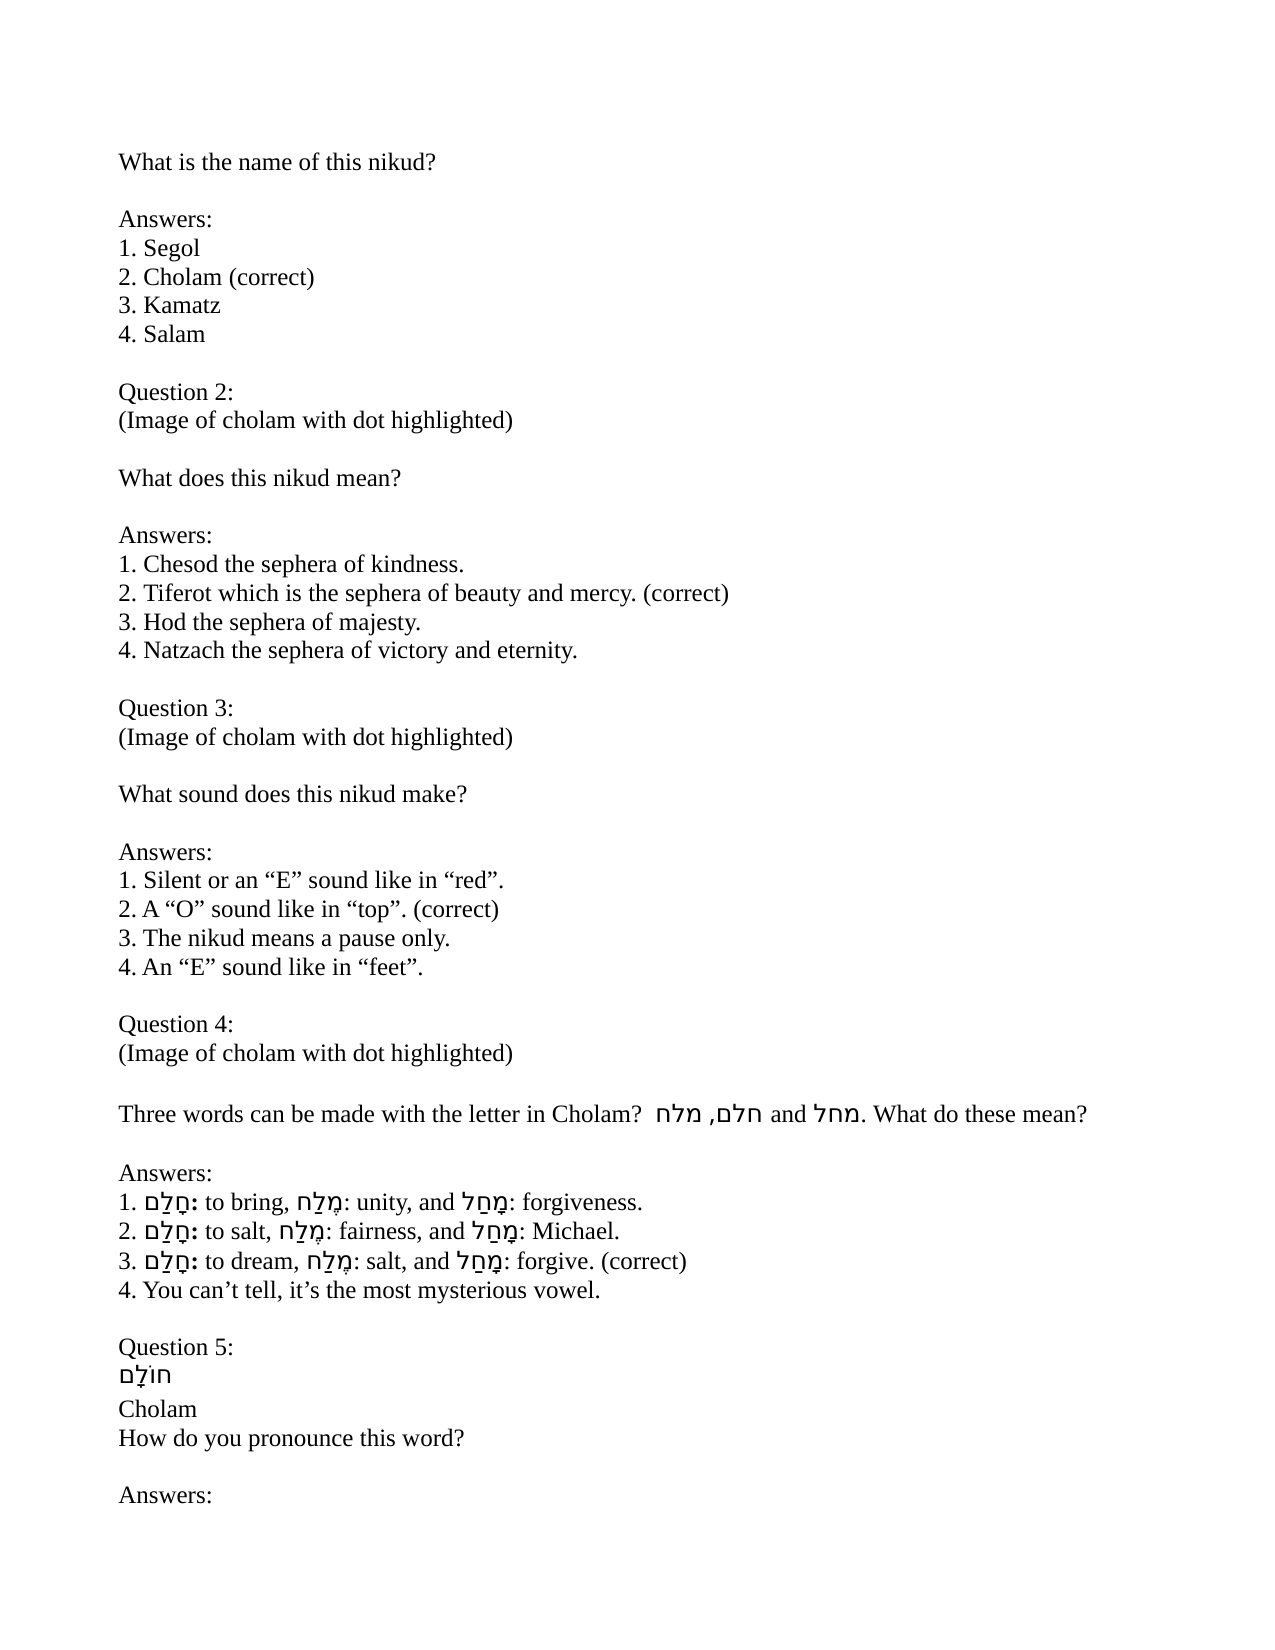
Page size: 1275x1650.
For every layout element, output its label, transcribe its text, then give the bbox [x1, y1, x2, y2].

text 1. Segol [118, 233, 1157, 262]
text 2. חָלַם: to salt, מֶלַח: fairness, and מָחַל: Michael. [118, 1216, 1157, 1246]
text What sound does this nikud make? [118, 779, 1157, 808]
text How do you pronounce this word? [118, 1423, 1157, 1451]
text 4. You can’t tell, it’s the most mysterious vowel. [118, 1275, 1157, 1304]
text 2. A “O” sound like in “top”. (correct) [118, 894, 1157, 923]
text (Image of cholam with dot highlighted) [118, 1038, 1157, 1067]
text Answers: [118, 204, 1157, 233]
text 4. Natzach the sephera of victory and eternity. [118, 636, 1157, 664]
text 3. The nikud means a pause only. [118, 923, 1157, 952]
text 2. Tiferot which is the sephera of beauty and mercy. (correct) [118, 578, 1157, 607]
text Question 2: [118, 377, 1157, 406]
text 4. An “E” sound like in “feet”. [118, 952, 1157, 981]
text 1. Chesod the sephera of kindness. [118, 549, 1157, 578]
text 4. Salam [118, 319, 1157, 348]
text 2. Cholam (correct) [118, 262, 1157, 291]
text 1. Silent or an “E” sound like in “red”. [118, 866, 1157, 894]
text Answers: [118, 837, 1157, 866]
text Question 4: [118, 1009, 1157, 1038]
text חוֹלָם [118, 1361, 1157, 1394]
text 3. Hod the sephera of majesty. [118, 607, 1157, 636]
text (Image of cholam with dot highlighted) [118, 722, 1157, 751]
text 1. חָלַם: to bring, מֶלַח: unity, and מָחַל: forgiveness. [118, 1187, 1157, 1216]
text Answers: [118, 1158, 1157, 1187]
text Question 3: [118, 693, 1157, 722]
text Question 5: [118, 1332, 1157, 1361]
text What does this nikud mean? [118, 463, 1157, 492]
text 3. Kamatz [118, 291, 1157, 319]
text 3. חָלַם: to dream, מֶלַח: salt, and מָחַל: forgive. (correct) [118, 1246, 1157, 1275]
text Cholam [118, 1394, 1157, 1423]
text Three words can be made with the letter in Cholam? חלם, מלח and מחל. What do these mean? [118, 1096, 1157, 1130]
text Answers: [118, 521, 1157, 549]
text What is the name of this nikud? [118, 147, 1157, 176]
text (Image of cholam with dot highlighted) [118, 406, 1157, 434]
text Answers: [118, 1480, 1157, 1509]
